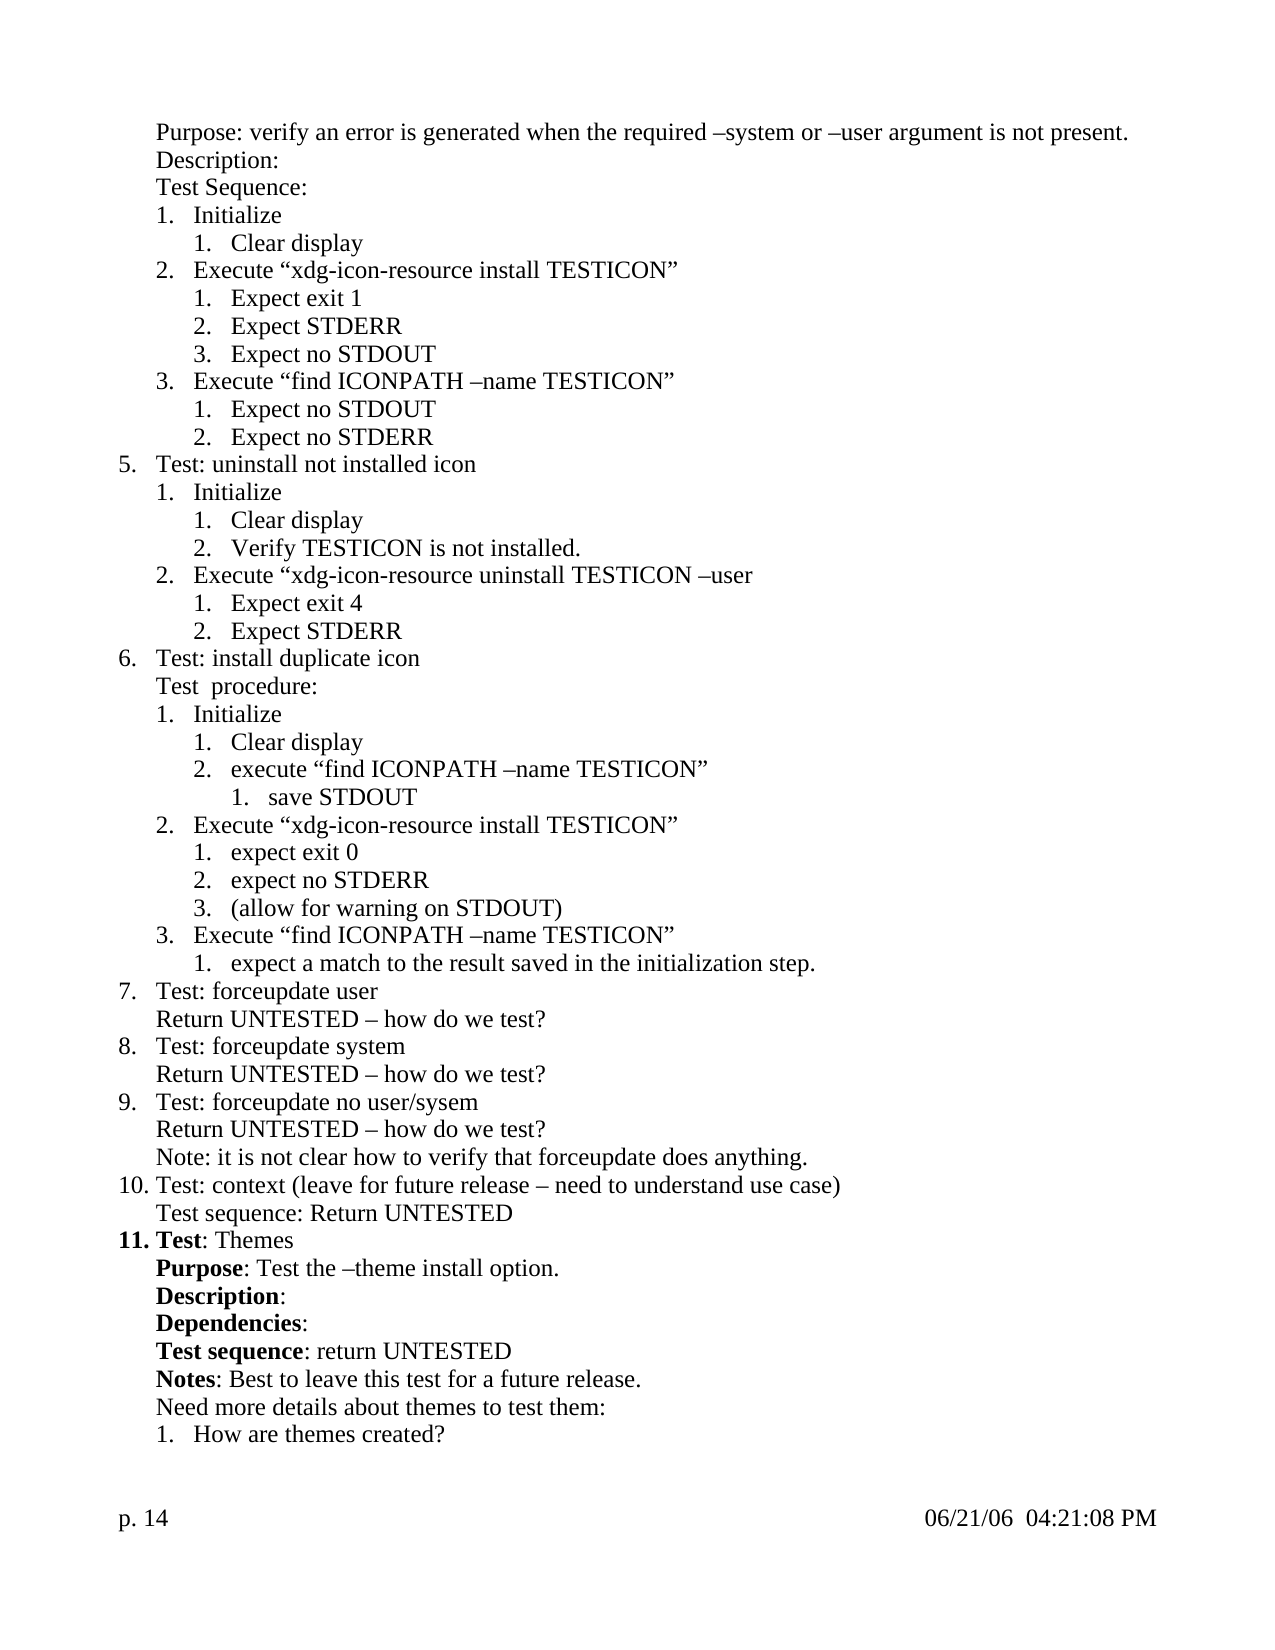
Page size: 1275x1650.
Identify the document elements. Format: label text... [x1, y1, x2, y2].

list Notes: Best to leave this test for a future release. Need more details about themes to test them: [118, 1365, 1157, 1420]
list Expect exit 1 [193, 284, 1157, 312]
list Execute “xdg-icon-resource install TESTICON” [156, 811, 1157, 838]
list Return UNTESTED – how do we test? [118, 1005, 1157, 1032]
list Verify TESTICON is not installed. [193, 534, 1157, 561]
list Initialize [156, 700, 1157, 728]
list Test: forceupdate user [118, 977, 1157, 1005]
list save STDOUT [231, 783, 1157, 811]
list Test sequence: return UNTESTED [118, 1337, 1157, 1365]
list Description: Test Sequence: [118, 146, 1157, 201]
list expect no STDERR [193, 866, 1157, 894]
list How are themes created? [156, 1420, 1157, 1448]
list execute “find ICONPATH –name TESTICON” [193, 755, 1157, 783]
list Expect exit 4 [193, 589, 1157, 617]
list Initialize [156, 478, 1157, 506]
list expect a match to the result saved in the initialization step. [193, 949, 1157, 977]
list expect exit 0 [193, 838, 1157, 866]
list Expect no STDERR [193, 423, 1157, 451]
list Execute “xdg-icon-resource install TESTICON” [156, 257, 1157, 284]
list Test: install duplicate icon [118, 644, 1157, 672]
list Test: forceupdate system [118, 1032, 1157, 1060]
list Expect STDERR [193, 617, 1157, 644]
list Clear display [193, 506, 1157, 534]
list Return UNTESTED – how do we test? [118, 1060, 1157, 1088]
list Test: uninstall not installed icon [118, 451, 1157, 478]
list Expect STDERR [193, 312, 1157, 340]
list Expect no STDOUT [193, 395, 1157, 423]
list Execute “xdg-icon-resource uninstall TESTICON –user [156, 561, 1157, 589]
list Execute “find ICONPATH –name TESTICON” [156, 367, 1157, 395]
list Test: context (leave for future release – need to understand use case) Test sequence: Return UNTESTED [118, 1171, 1157, 1226]
list (allow for warning on STDOUT) [193, 894, 1157, 922]
list Purpose: verify an error is generated when the required –system or –user argument is not present. [118, 118, 1157, 146]
list Clear display [193, 728, 1157, 755]
list Initialize [156, 201, 1157, 229]
list Expect no STDOUT [193, 340, 1157, 367]
list Return UNTESTED – how do we test? Note: it is not clear how to verify that forceupdate does anything. [118, 1116, 1157, 1171]
list Clear display [193, 229, 1157, 257]
list Execute “find ICONPATH –name TESTICON” [156, 922, 1157, 949]
list Dependencies: [118, 1309, 1157, 1337]
list Test procedure: [118, 672, 1157, 700]
list Test: Themes Purpose: Test the –theme install option. Description: [118, 1226, 1157, 1309]
list Test: forceupdate no user/sysem [118, 1088, 1157, 1116]
